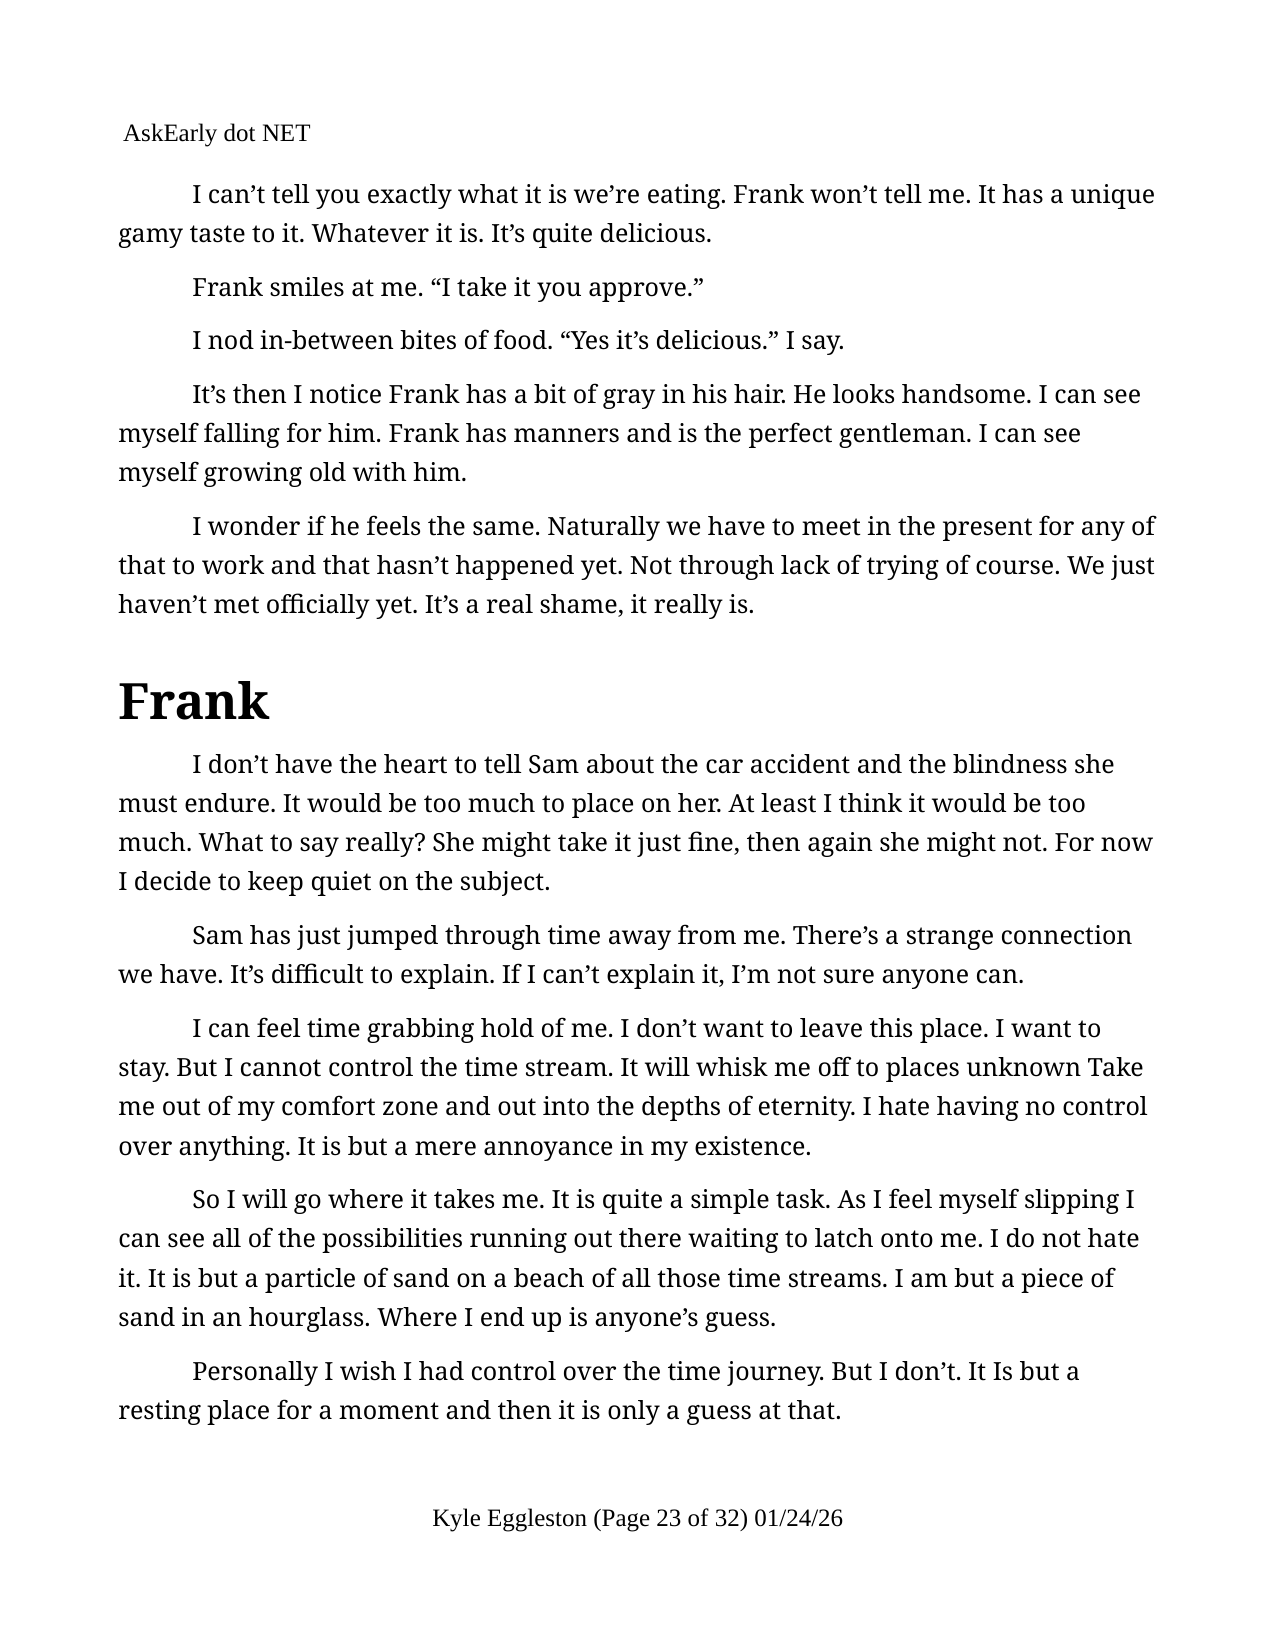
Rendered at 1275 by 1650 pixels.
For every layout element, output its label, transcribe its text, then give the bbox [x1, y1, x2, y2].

text I can’t tell you exactly what it is we’re eating. Frank won’t tell me. It has a unique gamy taste to it. Whatever it is. It’s quite delicious. [118, 176, 1157, 249]
text Frank smiles at me. “I take it you approve.” [118, 269, 1157, 303]
text Personally I wish I had control over the time journey. But I don’t. It Is but a resting place for a moment and then it is only a guess at that. [118, 1353, 1157, 1426]
text It’s then I notice Frank has a bit of gray in his hair. He looks handsome. I can see myself falling for him. Frank has manners and is the perfect gentleman. I can see myself growing old with him. [118, 377, 1157, 489]
text I don’t have the heart to tell Sam about the car accident and the blindness she must endure. It would be too much to place on her. At least I think it would be too much. What to say really? She might take it just fine, then again she might not. For now I decide to keep quiet on the subject. [118, 747, 1157, 898]
text I wonder if he feels the same. Naturally we have to meet in the present for any of that to work and that hasn’t happened yet. Not through lack of trying of course. We just haven’t met officially yet. It’s a real shame, it really is. [118, 509, 1157, 621]
text So I will go where it takes me. It is quite a simple task. As I feel myself slipping I can see all of the possibilities running out there waiting to latch onto me. I do not hate it. It is but a particle of sand on a beach of all those time streams. I am but a piece of sand in an hourglass. Where I end up is anyone’s guess. [118, 1182, 1157, 1333]
text I nod in-between bites of food. “Yes it’s delicious.” I say. [118, 323, 1157, 357]
text I can feel time grabbing hold of me. I don’t want to leave this place. I want to stay. But I cannot control the time stream. It will whisk me off to places unknown Take me out of my comfort zone and out into the depths of eternity. I hate having no control over anything. It is but a mere annoyance in my existence. [118, 1011, 1157, 1162]
subtitle Frank [118, 666, 1157, 734]
text Sam has just jumped through time away from me. There’s a strange connection we have. It’s difficult to explain. If I can’t explain it, I’m not sure anyone can. [118, 918, 1157, 991]
